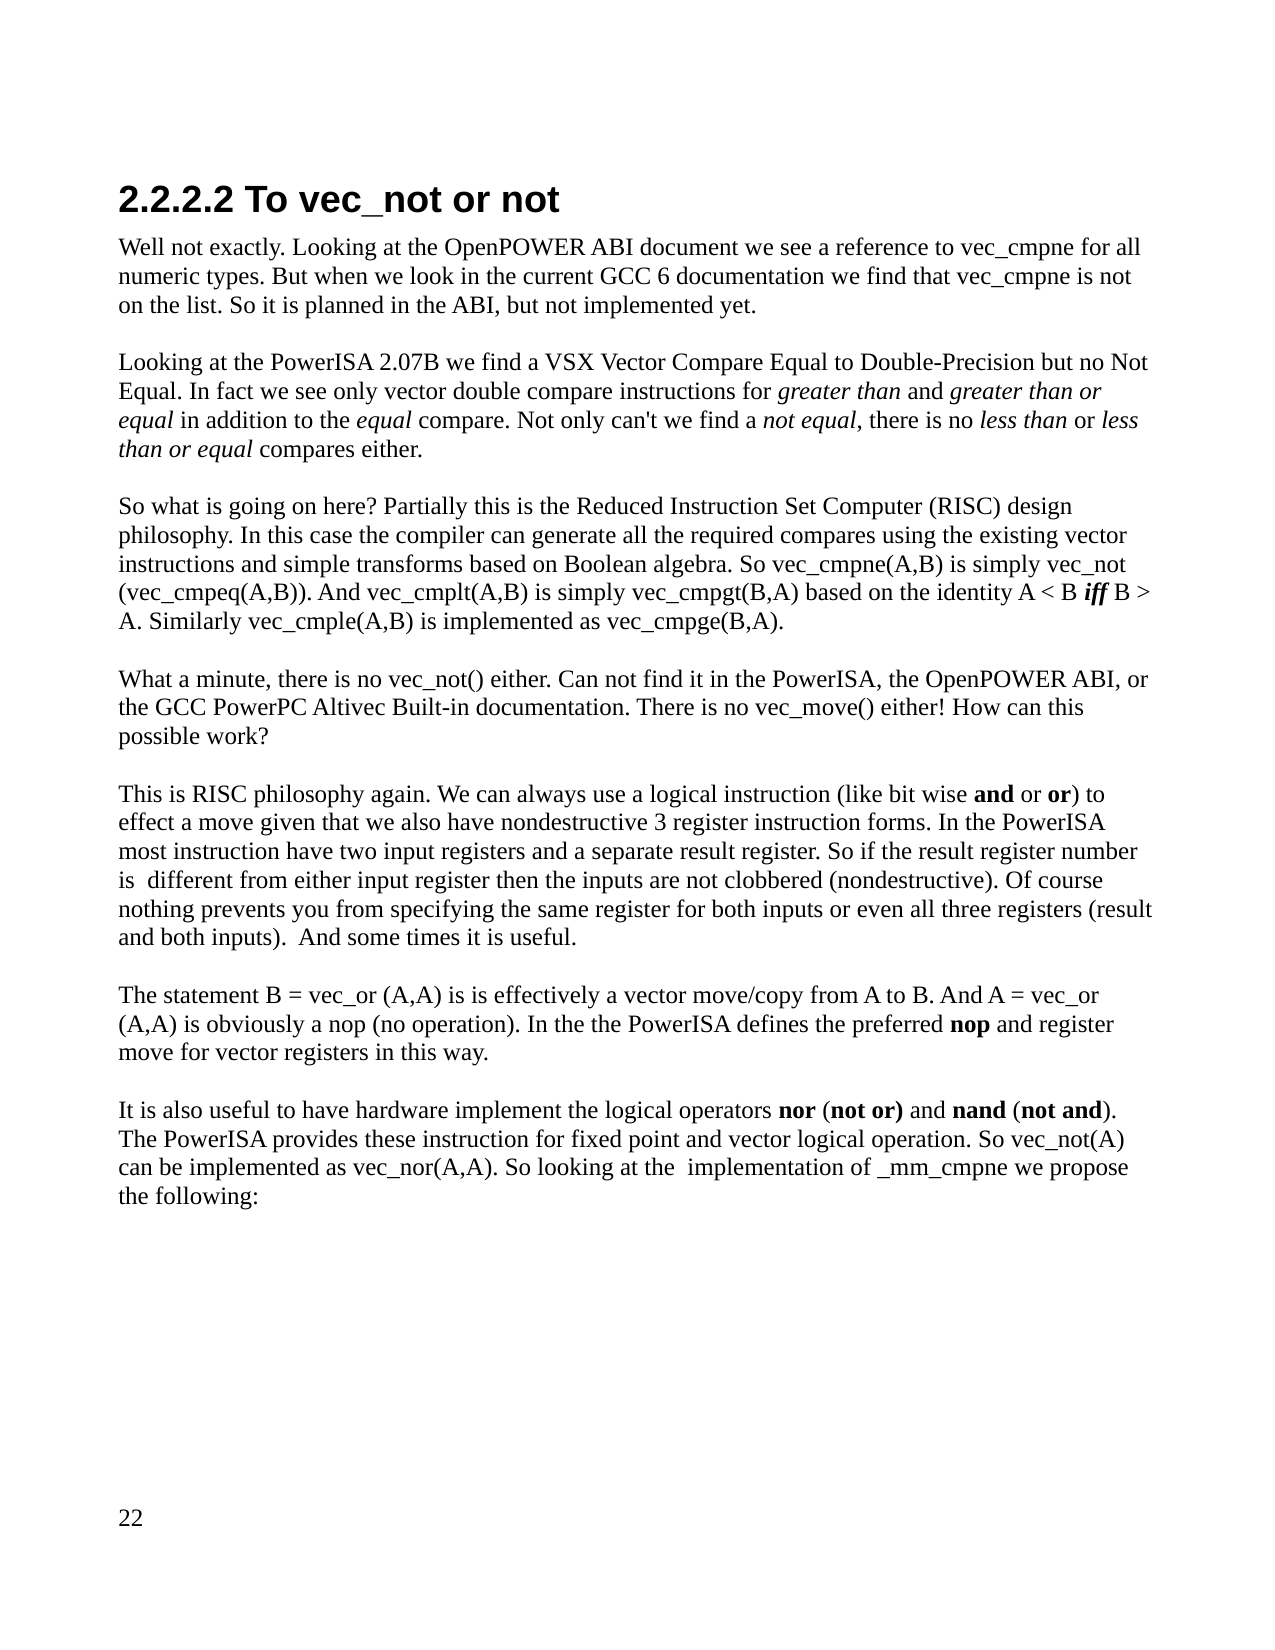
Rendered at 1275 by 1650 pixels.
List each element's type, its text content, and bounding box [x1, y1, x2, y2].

text The statement B = vec_or (A,A) is is effectively a vector move/copy from A to B. And A = vec_or (A,A) is obviously a nop (no operation). In the the PowerISA defines the preferred nop and register move for vector registers in this way. [118, 980, 1157, 1066]
text What a minute, there is no vec_not() either. Can not find it in the PowerISA, the OpenPOWER ABI, or the GCC PowerPC Altivec Built-in documentation. There is no vec_move() either! How can this possible work? [118, 664, 1157, 750]
text So what is going on here? Partially this is the Reduced Instruction Set Computer (RISC) design philosophy. In this case the compiler can generate all the required compares using the existing vector instructions and simple transforms based on Boolean algebra. So vec_cmpne(A,B) is simply vec_not (vec_cmpeq(A,B)). And vec_cmplt(A,B) is simply vec_cmpgt(B,A) based on the identity A < B iff B > A. Similarly vec_cmple(A,B) is implemented as vec_cmpge(B,A). [118, 491, 1157, 635]
text It is also useful to have hardware implement the logical operators nor (not or) and nand (not and). The PowerISA provides these instruction for fixed point and vector logical operation. So vec_not(A) can be implemented as vec_nor(A,A). So looking at the implementation of _mm_cmpne we propose the following: [118, 1095, 1157, 1210]
text This is RISC philosophy again. We can always use a logical instruction (like bit wise and or or) to effect a move given that we also have nondestructive 3 register instruction forms. In the PowerISA most instruction have two input registers and a separate result register. So if the result register number is different from either input register then the inputs are not clobbered (nondestructive). Of course nothing prevents you from specifying the same register for both inputs or even all three registers (result and both inputs). And some times it is useful. [118, 779, 1157, 951]
text Well not exactly. Looking at the OpenPOWER ABI document we see a reference to vec_cmpne for all numeric types. But when we look in the current GCC 6 documentation we find that vec_cmpne is not on the list. So it is planned in the ABI, but not implemented yet. [118, 232, 1157, 319]
text Looking at the PowerISA 2.07B we find a VSX Vector Compare Equal to Double-Precision but no Not Equal. In fact we see only vector double compare instructions for greater than and greater than or equal in addition to the equal compare. Not only can't we find a not equal, there is no less than or less than or equal compares either. [118, 347, 1157, 462]
subtitle 2.2.2.2 To vec_not or not [118, 176, 1157, 220]
